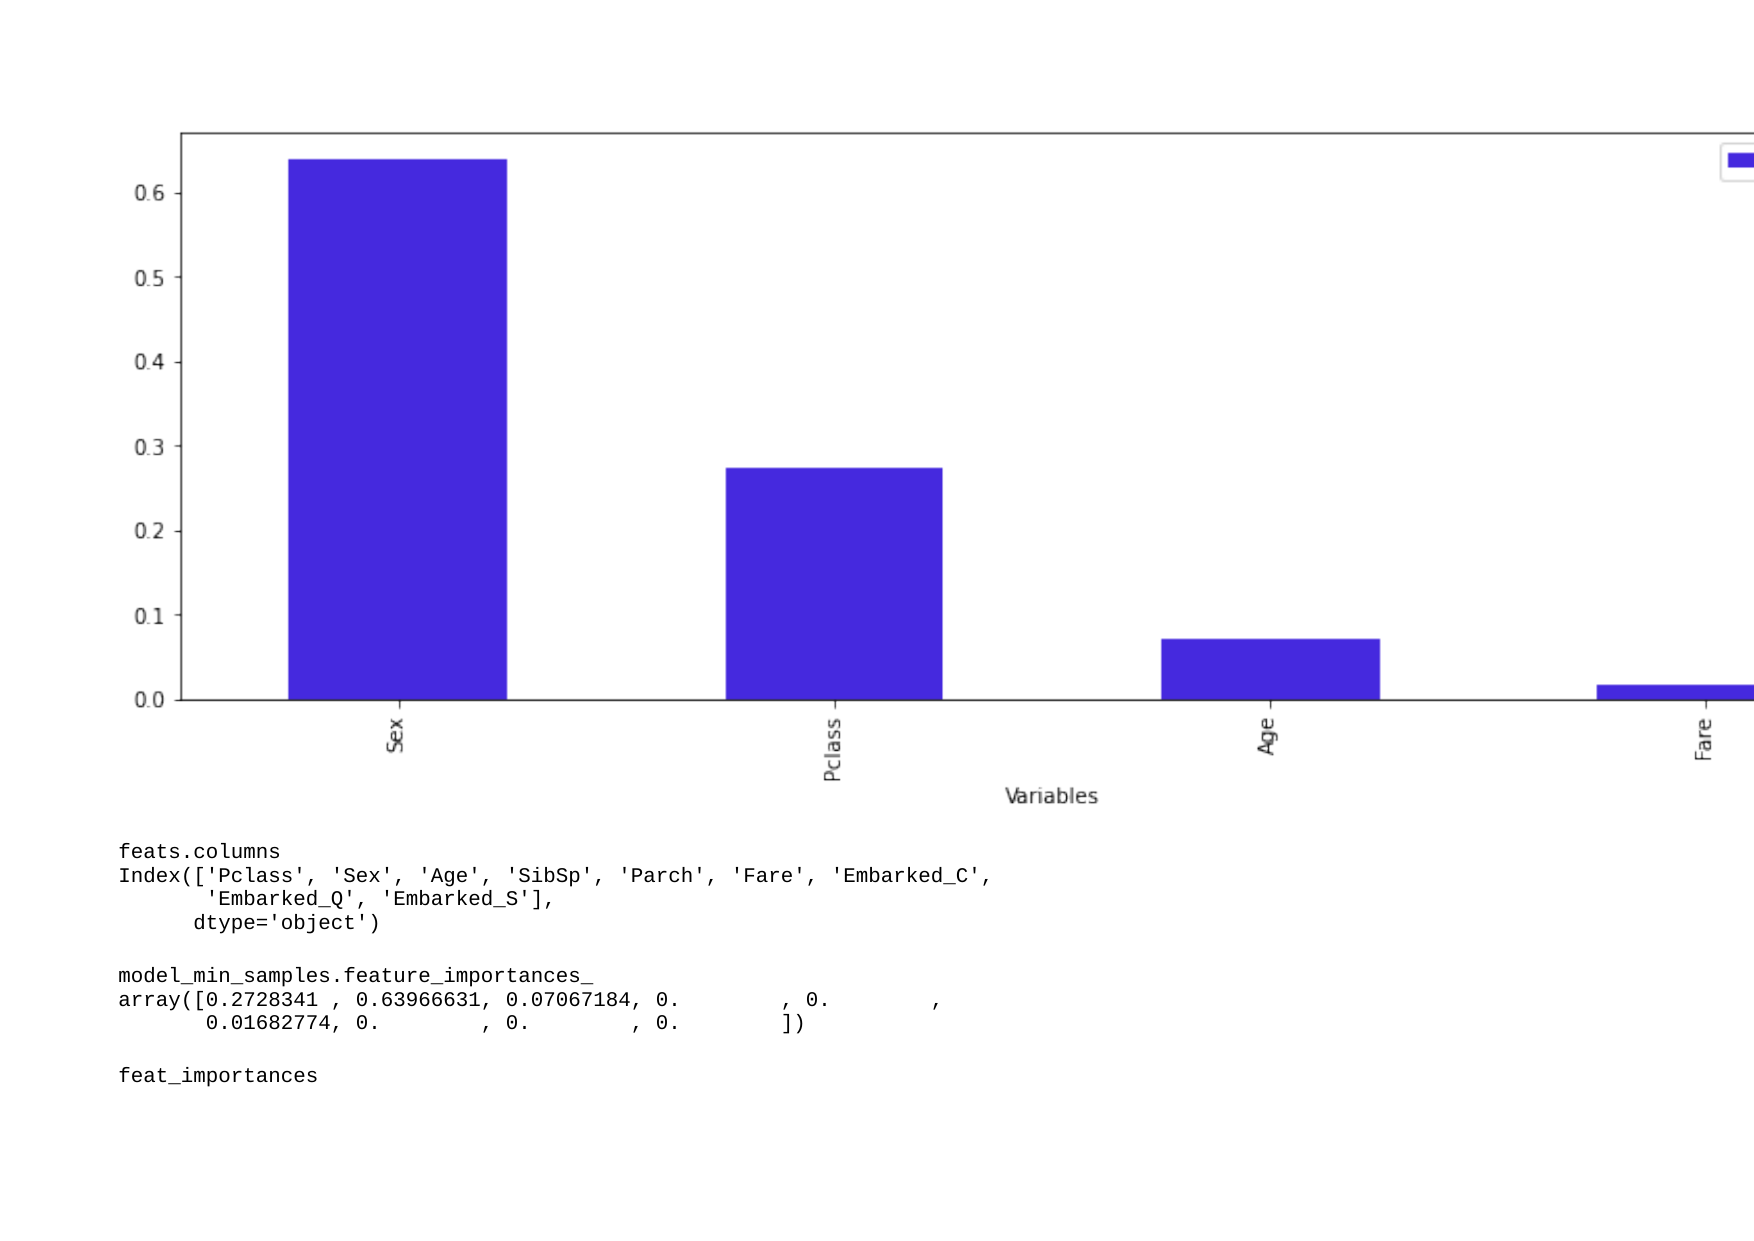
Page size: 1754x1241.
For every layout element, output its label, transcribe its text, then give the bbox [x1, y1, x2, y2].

text array([0.2728341 , 0.63966631, 0.07067184, 0. , 0. , [118, 989, 1636, 1012]
text 'Embarked_Q', 'Embarked_S'], [118, 888, 1636, 912]
text Index(['Pclass', 'Sex', 'Age', 'SibSp', 'Parch', 'Fare', 'Embarked_C', [118, 865, 1636, 888]
text feat_importances [118, 1066, 1636, 1089]
text feats.columns [118, 841, 1636, 865]
text 0.01682774, 0. , 0. , 0. ]) [118, 1012, 1636, 1036]
text dtype='object') [118, 912, 1636, 936]
picture [118, 118, 1754, 823]
text model_min_samples.feature_importances_ [118, 965, 1636, 989]
